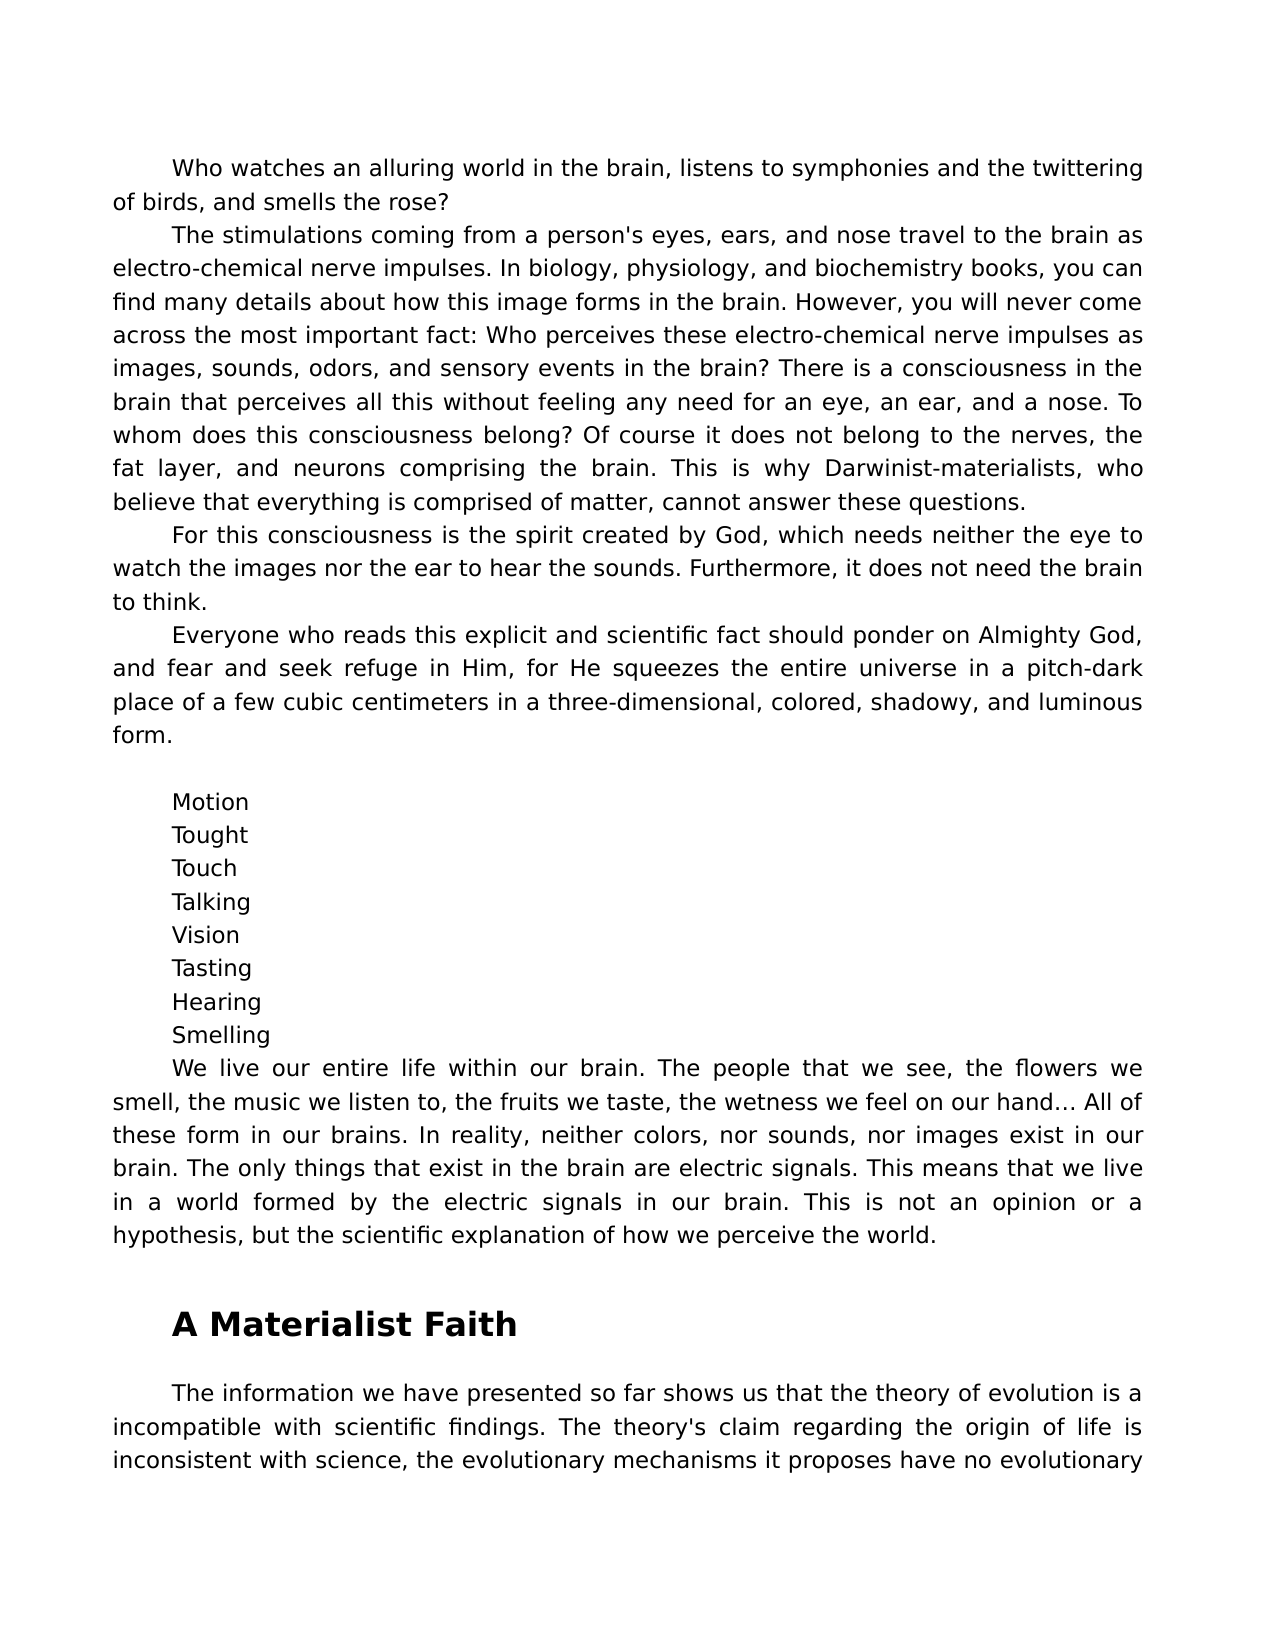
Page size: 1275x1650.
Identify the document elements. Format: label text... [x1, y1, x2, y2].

text The information we have presented so far shows us that the theory of evolution is a incompatible with scientific findings. The theory's claim regarding the origin of life is inconsistent with science, the evolutionary mechanisms it proposes have no evolutionary [112, 1375, 1145, 1475]
text Hearing [112, 983, 1145, 1017]
text We live our entire life within our brain. The people that we see, the flowers we smell, the music we listen to, the fruits we taste, the wetness we feel on our hand… All of these form in our brains. In reality, neither colors, nor sounds, nor images exist in our brain. The only things that exist in the brain are electric signals. This means that we live in a world formed by the electric signals in our brain. This is not an opinion or a hypothesis, but the scientific explanation of how we perceive the world. [112, 1050, 1145, 1250]
text Motion [112, 783, 1145, 817]
text Smelling [112, 1017, 1145, 1050]
text The stimulations coming from a person's eyes, ears, and nose travel to the brain as electro-chemical nerve impulses. In biology, physiology, and biochemistry books, you can find many details about how this image forms in the brain. However, you will never come across the most important fact: Who perceives these electro-chemical nerve impulses as images, sounds, odors, and sensory events in the brain? There is a consciousness in the brain that perceives all this without feeling any need for an eye, an ear, and a nose. To whom does this consciousness belong? Of course it does not belong to the nerves, the fat layer, and neurons comprising the brain. This is why Darwinist-materialists, who believe that everything is comprised of matter, cannot answer these questions. [112, 217, 1145, 517]
text Talking [112, 883, 1145, 917]
text For this consciousness is the spirit created by God, which needs neither the eye to watch the images nor the ear to hear the sounds. Furthermore, it does not need the brain to think. [112, 517, 1145, 617]
text Vision [112, 917, 1145, 950]
text Who watches an alluring world in the brain, listens to symphonies and the twittering of birds, and smells the rose? [112, 150, 1145, 217]
text Tought [112, 817, 1145, 850]
text A Materialist Faith [112, 1317, 1145, 1342]
text Touch [112, 850, 1145, 883]
text Tasting [112, 950, 1145, 983]
text Everyone who reads this explicit and scientific fact should ponder on Almighty God, and fear and seek refuge in Him, for He squeezes the entire universe in a pitch-dark place of a few cubic centimeters in a three-dimensional, colored, shadowy, and luminous form. [112, 617, 1145, 750]
